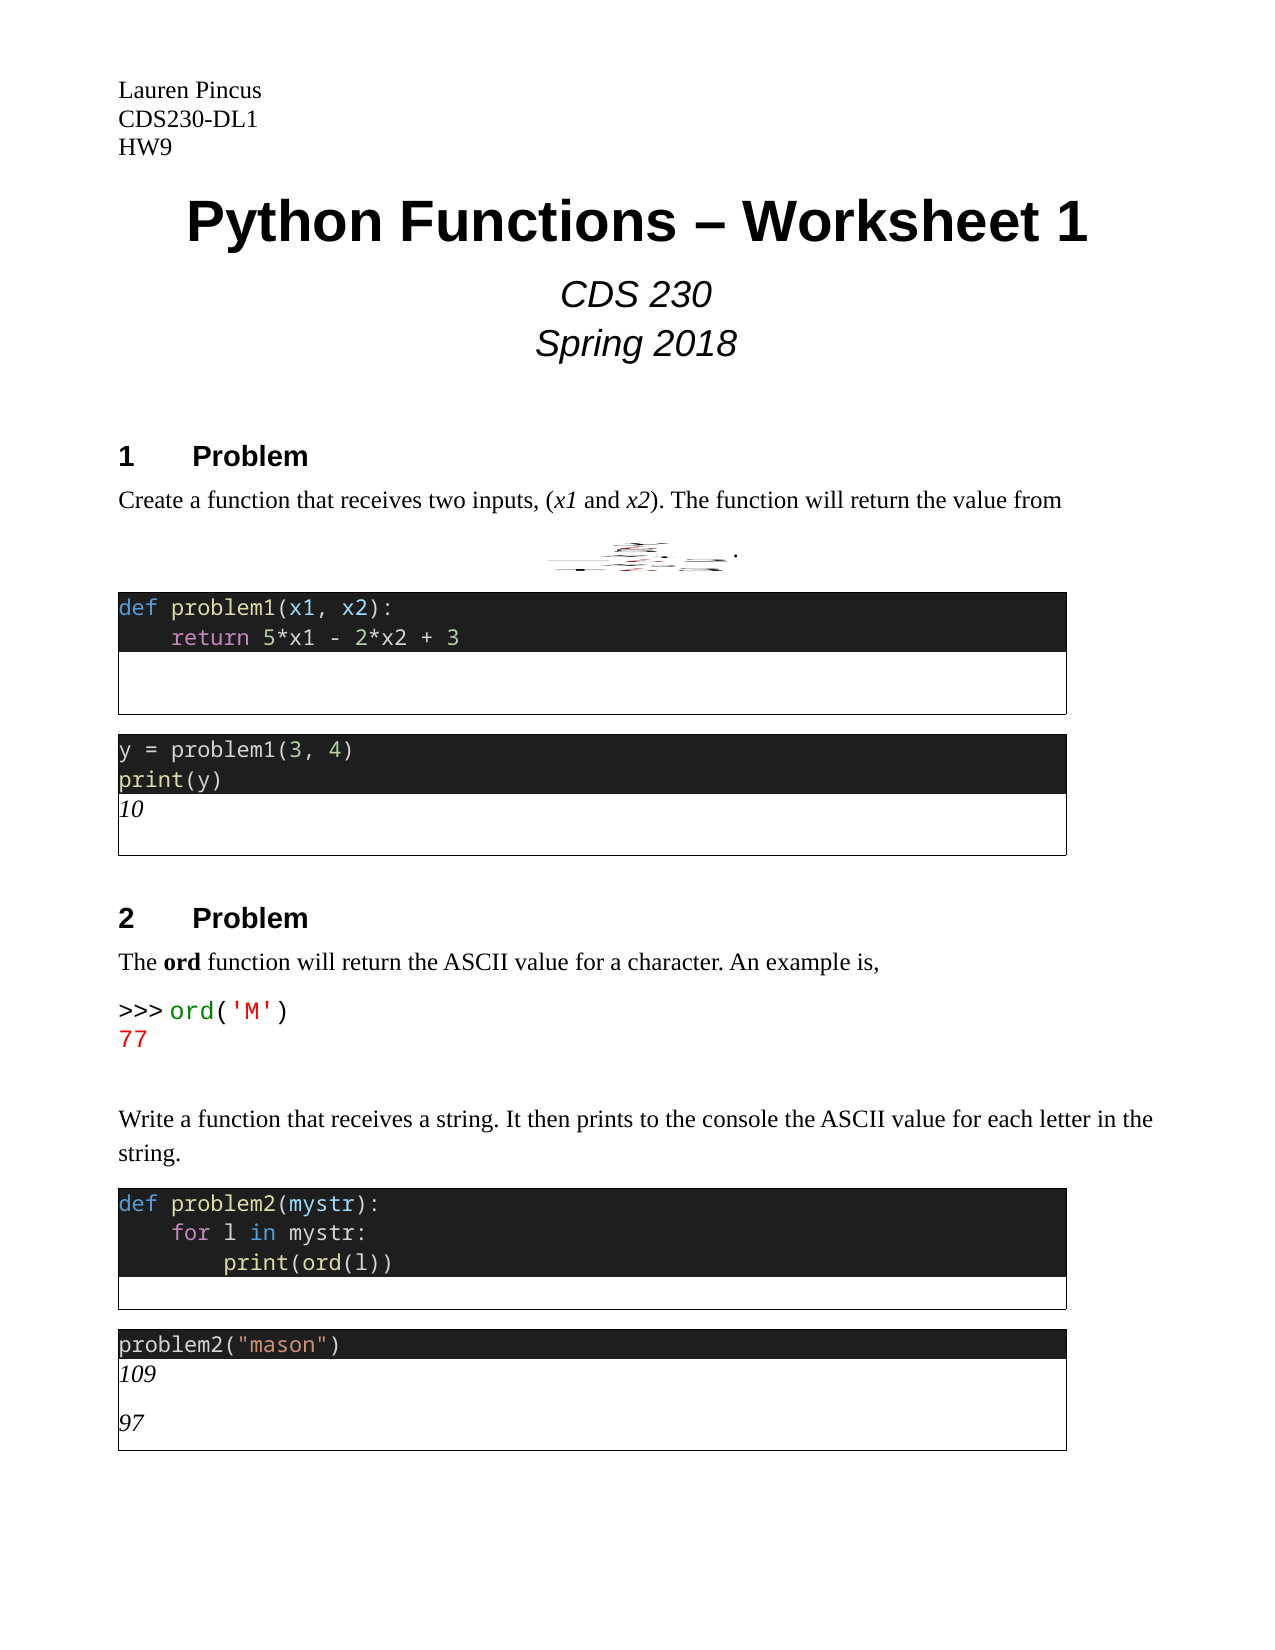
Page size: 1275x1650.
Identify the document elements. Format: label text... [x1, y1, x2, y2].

text print(y) [119, 764, 1066, 794]
text for l in mystr: [119, 1217, 1066, 1247]
text y = problem1(3, 4) [119, 735, 1066, 764]
text def problem2(mystr): [119, 1189, 1066, 1217]
text def problem1(x1, x2): [119, 593, 1066, 622]
subtitle CDS 230 [118, 272, 1157, 315]
text Write a function that receives a string. It then prints to the console the ASCII value for each letter in the string. [118, 1104, 1157, 1167]
text The ord function will return the ASCII value for a character. An example is, [118, 947, 1157, 975]
subtitle Problem [118, 439, 1157, 472]
subtitle Spring 2018 [118, 321, 1157, 364]
text 10 [119, 794, 1066, 822]
text 77 [118, 1027, 1157, 1055]
title Python Functions – Worksheet 1 [118, 186, 1157, 253]
text print(ord(l)) [119, 1247, 1066, 1277]
text 97 [119, 1408, 1066, 1437]
text 109 [119, 1359, 1066, 1388]
subtitle Problem [118, 901, 1157, 934]
text Create a function that receives two inputs, (x1 and x2). The function will return the value from [118, 485, 1157, 513]
text >>> ord('M') [118, 996, 1157, 1027]
text return 5*x1 - 2*x2 + 3 [119, 622, 1066, 652]
text . [118, 534, 1157, 572]
text problem2("mason") [119, 1330, 1066, 1359]
